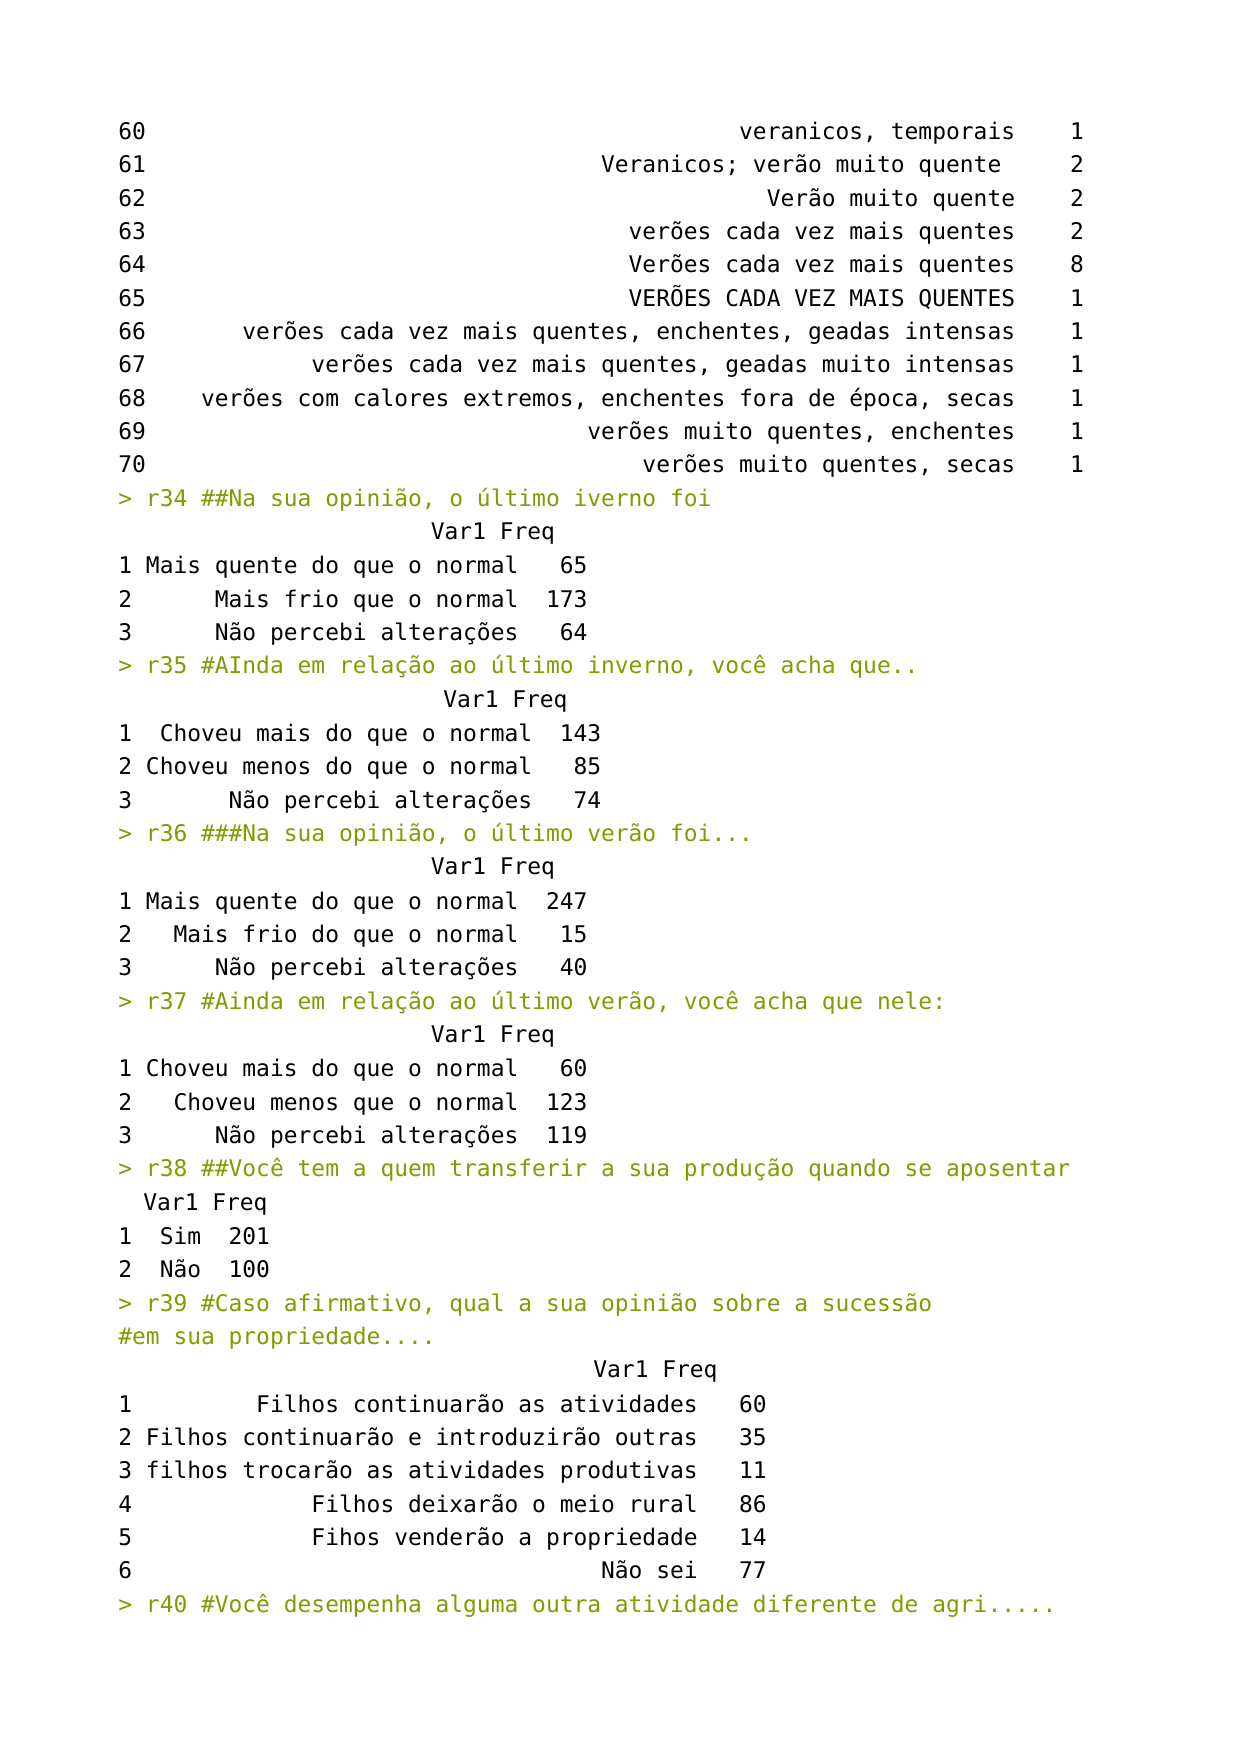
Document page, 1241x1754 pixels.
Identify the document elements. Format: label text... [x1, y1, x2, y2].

table_header > r1 - ##Município Var1 Freq 1 Alto Feliz 5 2 B.P 112 3 Barão 5 4 feliz 1 5 Feliz 57 6 Harmonia 2 7 Linha Nova 6 8 Montenegro 5 9 Pareci Novo 16 10 S.S.C 24 11 Salvador do Sul 2 12 São Jose do Hortêncio 37 13 São Vendelino 17 14 tupandi 1 15 Vale do Caí 1 16 Vale Real 11 > r2 ##Condição na família Var1 Freq 1 Pessoal de referência 255 2 Cônjugue 31 3 Outros 16 > r3 #total de moradores no domicílio (média) Var1 Freq 1 Total de moradores 3.106667 > r4 Sexo Var1 Freq 1 Masculino 250 2 Feminino 51 > r5 #idade média Var1 Freq 1 Idade 46.96678 > r6 Cor Var1 Freq 1 Branco 300 2 Pardo 1 3 Indígena 1 > r7 #Escolaridade Var1 Freq 1 Não possui 8 2 Consegue ler/escrever 40 3 Fundamental Incompleto 91 4 Fundamental Completo 53 5 Médio Incompleto 48 6 Médio Completo 45 7 Superior Incompleto 12 8 Superior Completo 5 > r8 #Estado civil Var1 Freq 1 Solteiro 54 2 Casado 234 3 Divorciado 3 4 Viúvo 9 5 Outro 1 > r9 #Número de anos que trabalha com agropecuária (média) Var1 Freq 1 Número de anos que trabalha com agropecuária 33.14333 > r10 #relação legal com a propriedade Var1 Freq 1 Proprietário 231 2 Arrendatário 38 3 Parceiro 23 4 Meeiro 1 5 Uso Coletivo 2 6 Outro 6 > r11 ###Rendimentos das culturas Culturas Área Rendimento 1 Culturas anuais 104.9443299 34380.214 2 Culturas permanentes 1.9060386 25234.397 3 Pastagens 1.3024390 15616.667 4 Matas e áreas florestais 1.9529851 3705.941 5 Benfeitorias 0.4611111 NaN 6 Total 4.9490196 45053.984 > r12 ###Rendimentos das culturas Máquinas, implementos e estrutura Quantidade Anos de uso 1 Trator 1.476496 22.572650 2 Estrutura de irrigação 2.719075 21.573964 3 Estufa 5.680556 15.985915 4 Máquinas de beneficiamento 2.306452 8.066667 > r13 ####Produção agropecuária Produção Pecuária Sim Não 1 Bovinos 147 150 2 Caprinos 21 276 3 Suínos 86 211 4 Galinhas 136 161 5 Ovinos 12 285 6 Outros 0 0 > r14 ##Assistência técnica Var1 Freq 1 Recebeu assistência 153 2 Não recebeu assistência 149 > r15 ##Se recebeu, de qual orgão Orgão Sim Não 1 Embrapa 0 293 2 EMATER 89 206 3 STR 23 272 4 Sebrae 16 279 5 ONG 1 294 6 Empresas privadas 81 214 7 Outros/SENAR 6 0 > r16 ##Frequência com que recebe assitência Var1 Freq 1 Raramente (1 vez por ano) 14 2 Pouco frequente (1 vez por semestre) 33 3 Frequente (1 vez por mês) 24 4 Apenas quando precisa 96 > r17 #Senão recebeu assistência, pq? Var1 Freq 1 Nao sabe contactar 4 2 Não necessito de assistência técnica 119 3 Outros 21 > r18 ###Utiliza financiamento Var1 Freq 1 Utiliza financiamento 79 2 Não utiliza 221 > r19 ###Valor do financiamnto (médio) Var1 Freq 1 Valor médio do financiamento 24344.44 > r20 ###QUal instituição financeira Var1 Freq 1 Banco do Brasil 36 2 Banrisul 5 3 PRONAF 10 4 BNDES 1 5 SICREDI 35 6 Outros 1 > r21 ##Participa de Associação ou cooperativa Var1 Freq 1 Participa de cooperativa 134 2 Não participa 168 > r22 ##Itens que possui na propriedade Item Possui Não possui 1 Energia elétrica 299 2 2 Computador com acesso a internet 35 267 3 Internet 162 140 4 TV 246 56 5 Telefone fixo 84 218 6 Telefone celular 248 54 7 Rádio 243 59 8 Tv por assinatura 55 247 > r23 ##Riscos de eventos extremos Risco Tempestades Inundações Seca Geadas Veranicos Insetos Fungos Ventos Granizo Excesso de chuva 1 Nenhum 39 128 95 28 76 55 50 37 37 45 2 Baixo 88 105 144 102 137 147 128 85 92 128 3 Alto 125 53 51 122 77 94 105 116 121 97 4 Muito Alto 47 13 9 47 9 3 16 61 49 29 > r24 ##Pratica ação para reduzir dano? Pratica Tempestades Inundações Seca Geadas Veranicos Insetos Fungos Ventos Granizo Excesso de chuva 1 Não 294 283 158 213 279 150 166 262 275 275 2 Sim 5 16 141 86 20 149 133 37 24 23 > r25 ##Ação mais frequente para reduzir dano Tempestades Quantidade Inundações Quantidade Seca Quantidade 1 Estufas 4 Plantar em lugar mais alto 9 Irrigação 137 2 <NA> NA Dique 1 Estoque de comida para animais 1 3 <NA> NA Limpar Rio 1 Abrindo reservas 1 Geadas Quantidade Veranicos Quantidade Insetos Quantidade Fungos 1 Estufa 80 Estufa 9 Inseticida 144 Fungicida 2 Cobertura 3 Irrigação 8 <NA> NA <NA> 3 Estoque de comida para os animais 1 Inseticida 2 <NA> NA <NA> Quantidade Ventos Quantidade Granizo Quantidade Excesso de chuva Quantidade 1 129 Corta Vento 33 Estufas 20 Estufas 12 2 NA Estufa 2 Coberturas 2 Canteiros Altos 3 3 NA <NA> NA <NA> NA Cobertura 3 > r26 #Já ouviu falar ou discutiu sobre mudanças climáticas Var1 Freq 1 Sim 247 2 Não 52 > r27 #Grau de conhecimento sobre mudanças climátivas Var1 Freq 1 Desconheço 22 2 Conheço Pouco 145 3 Conheço, mas de modo incompleto 102 4 Conheço de modo abrangente 23 > r28 #Principais fontes de acesso à informação (para tudo ou só MC?) Var1 Freq 1 Assistência técnica 2 2 Parentes, vizinhos ou amigos 57 3 Livros, jornais, TV, rádio, internet, etc 231 > r29 # Você pensa que as mudanças climáticas afetarão a situação... Var1 Freq 1 Muito negativamente 105 2 Mais ou menos negativamente 138 3 De nenhum modo 21 4 Mais ou menos positivamente 18 5 Muito positivamente 7 6 Não sei, nunca ouvi falar disso 13 > r30 #As mudanças climáticas tem afetado a sua forma de conduzir Var1 Freq 1 Sim 211 2 Não 72 3 Não sei, nunca ouvi falar disso 19 > r31 #Pensando nas mudanças climáticas, de quais formas você tem altera... Ação Aumento do uso de irrigação Utilização de plantio direto na palha 1 Sim 162 75 2 Não 137 224 Rotação e diversificação de culturas Integração de lavoura-pecuária Alteração nas datas de plantio 1 130 33 173 2 169 266 126 Alteração nas datas de colheita Utilização de plantas transgênicas Outros 1 54 89 NA 2 244 210 NA > r32#Você já observou/percebeu algumas condição climática Var1 Freq 1 Sim, com certerza 123 2 Sim, talvez 49 3 Não, talvez não 55 4 Não de modo nenhum 13 5 Não sei responder 61 > r33 ######Quais eventos: Var1 Freq 1 altas temperaturas; falta de chuva 2 2 Aumento do calor 2 3 calor 1 4 calor extremo 2 5 Calor extremo 3 6 Calor extremo, enchentes 1 7 Calor extremo, frio extremo, enchentes, secas 1 8 El Nino, tornados 2 9 enchente 5 10 Enchente 1 11 enchente fora de época 1 12 enchentes 23 13 Enchentes 3 14 ENCHENTES 4 15 enchentes fora de época 8 16 enchentes fora de época; secas 1 17 ENCHENTES, CALOR CADA VEZ MAIOR 1 18 enchentes, calor excessivo 2 19 enchentes, calor extremo, ventos fortes 1 20 enchentes, calores extremos 2 21 enchentes, secas 6 22 Enchentes, secas 1 23 Enchentes, Secas 5 24 enchentes, secas, veranicos 2 25 ENCHENTES, VENDAVAIS 3 26 enchentes, veranicos 6 27 enchentes, veranicos 1 28 enchentes, veranicos, seca 1 29 enchentes, veranicos, ventos 1 30 enchentes, veranicos, verões mais quentes, sol mais forte 1 31 enchentes, verões cada vez mais quentes 1 32 enchentes; verões cada vez mais quentes 1 33 Excesso de chuva e calor 1 34 geadas cada vez mais intensas 1 35 geadas e frios fora de época; calores excessivos fora de época 3 36 geadas intensas 1 37 geadas intensas, calor intenso 1 38 geadas mais intensas 1 39 muito calor (verões muito quentes) 1 40 muito calor e muito frio 1 41 rios e arroios grandes 1 42 seca 1 43 seca, verões muito quentes 1 44 secas 9 45 Secas 4 46 SECAS 1 47 secas e veranicos 2 48 SECAS, CALOR EXTREMO 2 49 secas, chuvas prolongadas, geadas mais intensas e granizo 1 50 secas, enchentes 1 51 Secas, enchentes 1 52 secas, veranicos 4 53 secas, veranicos, enchentes 1 54 sol cada vez mais quente; enchentes fora de época 1 55 Ventos muito fortes 1 56 veranicos 9 57 Veranicos 1 58 veranicos, calor extremo 1 59 veranicos, secas, enchentes, calor extremo 1 60 veranicos, temporais 1 61 Veranicos; verão muito quente 2 62 Verão muito quente 2 63 verões cada vez mais quentes 2 64 Verões cada vez mais quentes 8 65 VERÕES CADA VEZ MAIS QUENTES 1 66 verões cada vez mais quentes, enchentes, geadas intensas 1 67 verões cada vez mais quentes, geadas muito intensas 1 68 verões com calores extremos, enchentes fora de época, secas 1 69 verões muito quentes, enchentes 1 70 verões muito quentes, secas 1 > r34 ##Na sua opinião, o último iverno foi Var1 Freq 1 Mais quente do que o normal 65 2 Mais frio que o normal 173 3 Não percebi alterações 64 > r35 #AInda em relação ao último inverno, você acha que.. Var1 Freq 1 Choveu mais do que o normal 143 2 Choveu menos do que o normal 85 3 Não percebi alterações 74 > r36 ###Na sua opinião, o último verão foi... Var1 Freq 1 Mais quente do que o normal 247 2 Mais frio do que o normal 15 3 Não percebi alterações 40 > r37 #Ainda em relação ao último verão, você acha que nele: Var1 Freq 1 Choveu mais do que o normal 60 2 Choveu menos que o normal 123 3 Não percebi alterações 119 > r38 ##Você tem a quem transferir a sua produção quando se aposentar Var1 Freq 1 Sim 201 2 Não 100 > r39 #Caso afirmativo, qual a sua opinião sobre a sucessão #em sua propriedade.... Var1 Freq 1 Filhos continuarão as atividades 60 2 Filhos continuarão e introduzirão outras 35 3 filhos trocarão as atividades produtivas 11 4 Filhos deixarão o meio rural 86 5 Fihos venderão a propriedade 14 6 Não sei 77 > r40 #Você desempenha alguma outra atividade diferente de agri..... Var1 Freq 1 Sim 45 2 Não 257 [118, 118, 1240, 1618]
